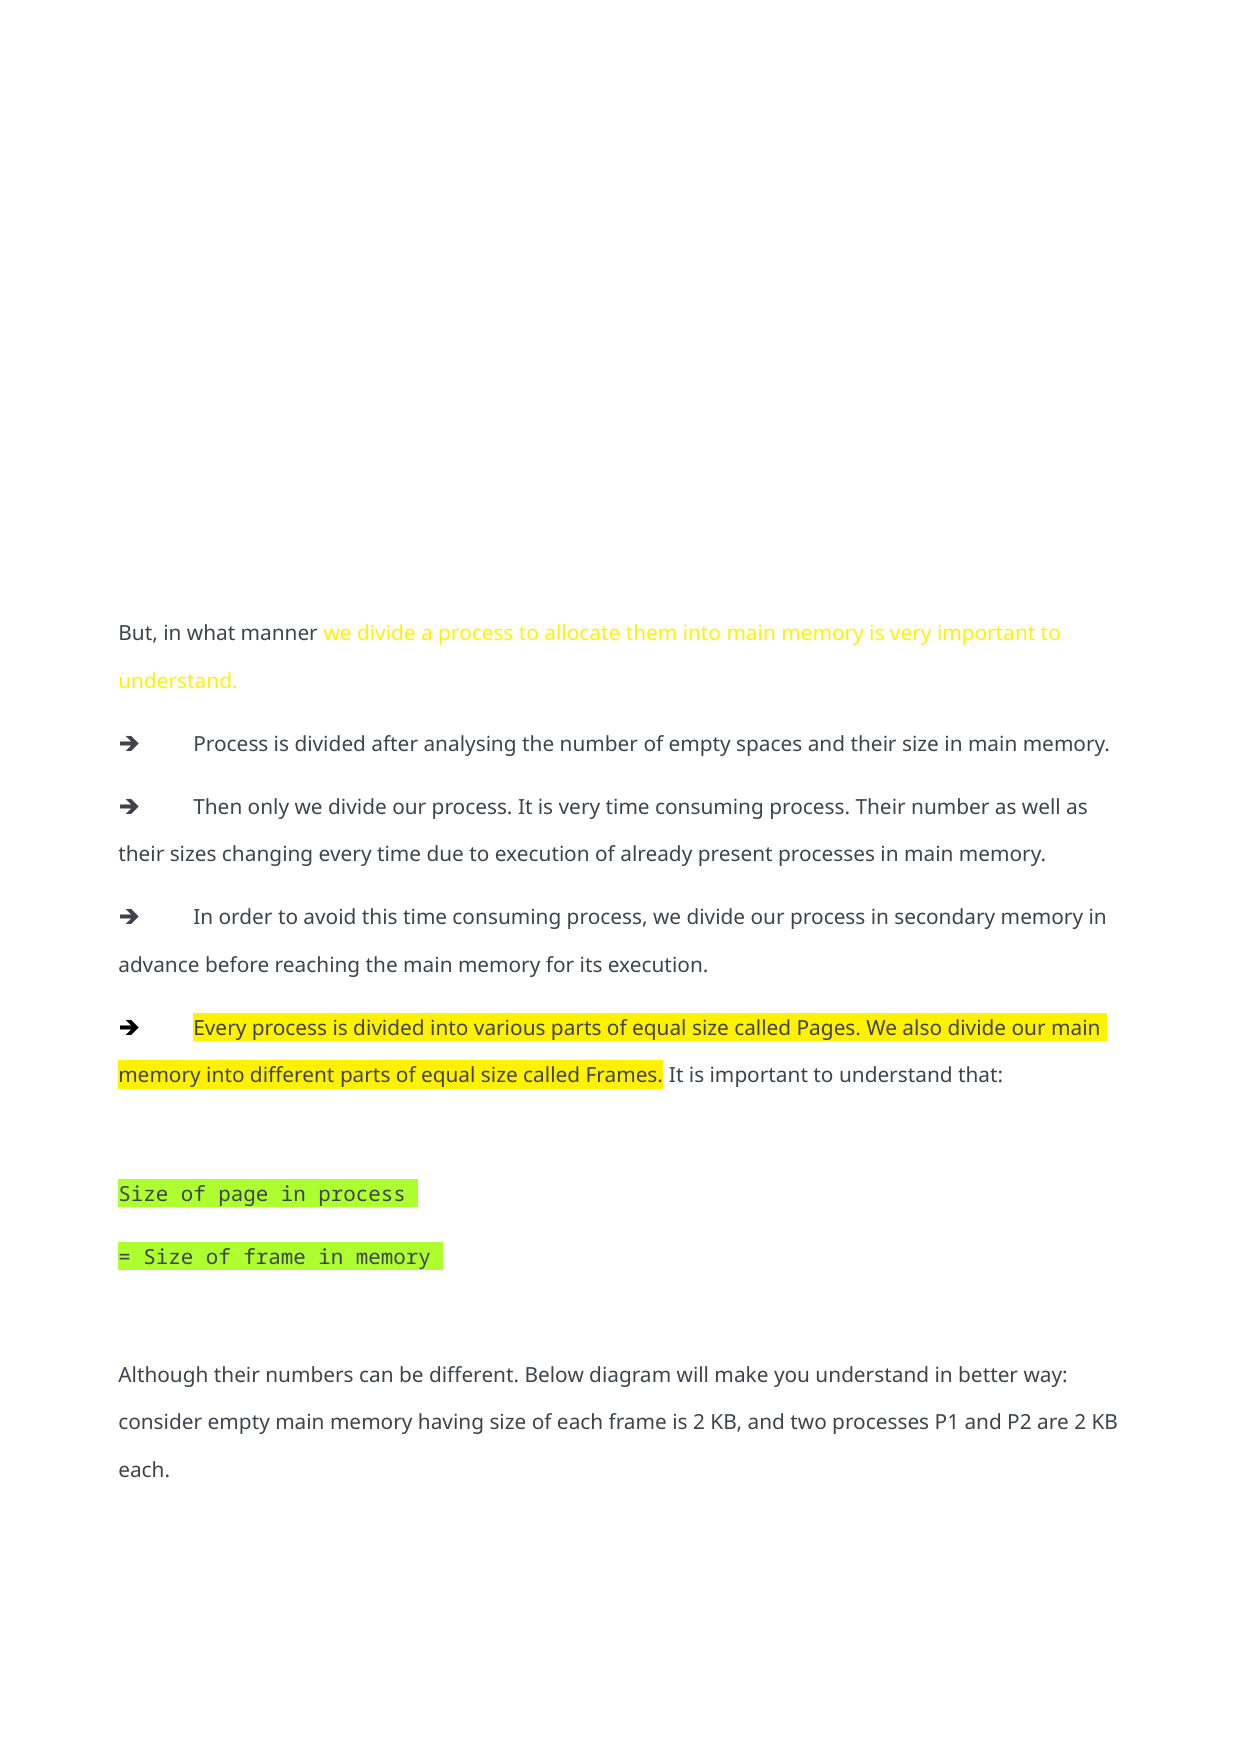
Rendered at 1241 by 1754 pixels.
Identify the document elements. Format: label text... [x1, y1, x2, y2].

list Process is divided after analysing the number of empty spaces and their size in main memory. [118, 729, 1122, 757]
list In order to avoid this time consuming process, we divide our process in secondary memory in advance before reaching the main memory for its execution. [118, 902, 1122, 978]
list Every process is divided into various parts of equal size called Pages. We also divide our main memory into different parts of equal size called Frames. It is important to understand that: [118, 1013, 1122, 1089]
text But, in what manner we divide a process to allocate them into main memory is very important to understand. [118, 618, 1122, 694]
text = Size of frame in memory [118, 1242, 1122, 1270]
text Although their numbers can be different. Below diagram will make you understand in better way: consider empty main memory having size of each frame is 2 KB, and two processes P1 and P2 are 2 KB each. [118, 1360, 1122, 1483]
text Size of page in process [118, 1179, 1122, 1207]
list Then only we divide our process. It is very time consuming process. Their number as well as their sizes changing every time due to execution of already present processes in main memory. [118, 792, 1122, 868]
